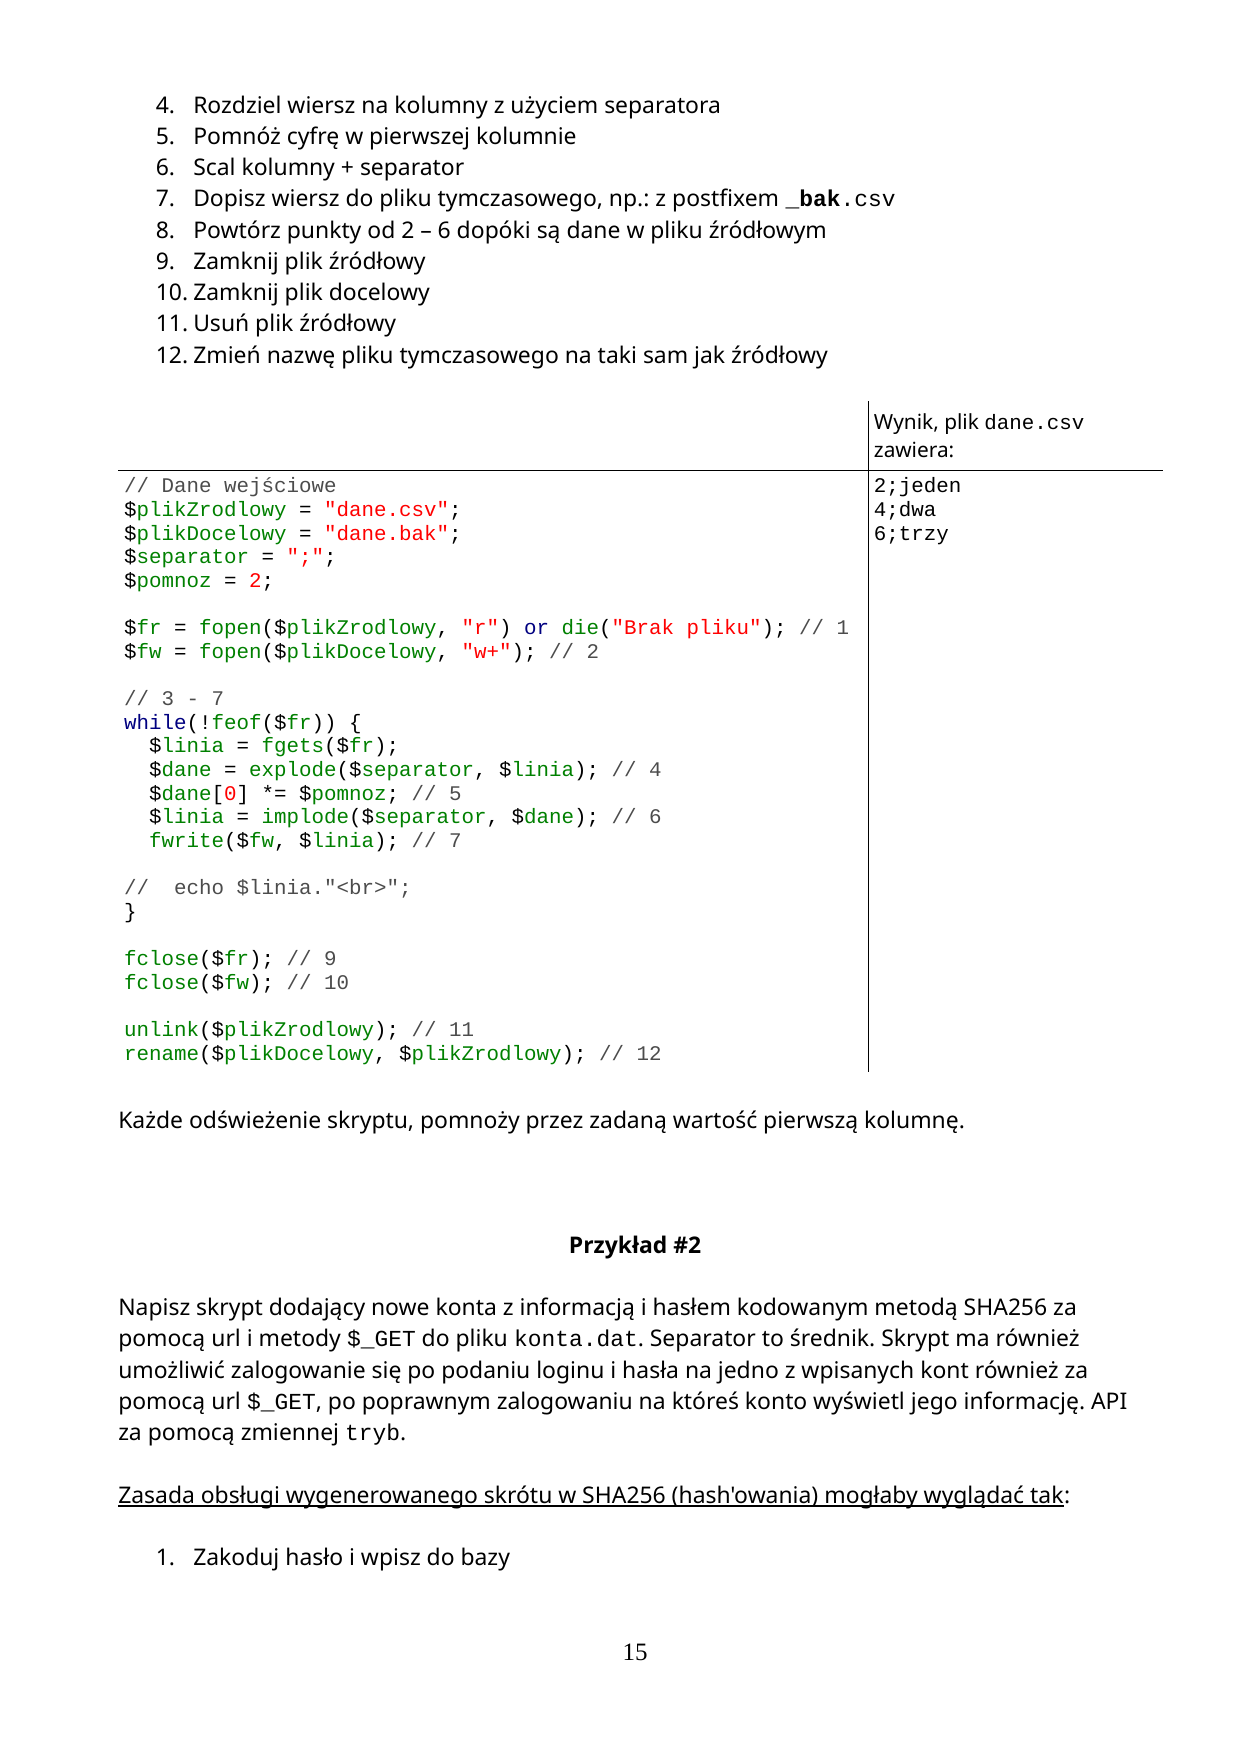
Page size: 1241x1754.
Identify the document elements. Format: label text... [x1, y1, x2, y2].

table_header Wynik, plik dane.csv zawiera: [869, 401, 1163, 469]
text Przykład #2 [118, 1228, 1152, 1260]
list Rozdziel wiersz na kolumny z użyciem separatora [156, 88, 1152, 120]
list Zmień nazwę pliku tymczasowego na taki sam jak źródłowy [156, 339, 1152, 370]
table_cell 2;jeden 4;dwa 6;trzy [869, 471, 1163, 1072]
list Dopisz wiersz do pliku tymczasowego, np.: z postfixem _bak.csv [156, 182, 1152, 214]
list Zamknij plik docelowy [156, 276, 1152, 307]
table_cell // Dane wejściowe $plikZrodlowy = "dane.csv"; $plikDocelowy = "dane.bak"; $separator = ";"; $pomnoz = 2; $fr = fopen($plikZrodlowy, "r") or die("Brak pliku"); // 1 $fw = fopen($plikDocelowy, "w+"); // 2 // 3 - 7 while(!feof($fr)) { $linia = fgets($fr); $dane = explode($separator, $linia); // 4 $dane[0] *= $pomnoz; // 5 $linia = implode($separator, $dane); // 6 fwrite($fw, $linia); // 7 // echo $linia."<br>"; } fclose($fr); // 9 fclose($fw); // 10 unlink($plikZrodlowy); // 11 rename($plikDocelowy, $plikZrodlowy); // 12 [118, 471, 868, 1072]
list Zamknij plik źródłowy [156, 245, 1152, 276]
list Usuń plik źródłowy [156, 307, 1152, 339]
text Napisz skrypt dodający nowe konta z informacją i hasłem kodowanym metodą SHA256 za pomocą url i metody $_GET do pliku konta.dat. Separator to średnik. Skrypt ma również umożliwić zalogowanie się po podaniu loginu i hasła na jedno z wpisanych kont również za pomocą url $_GET, po poprawnym zalogowaniu na któreś konto wyświetl jego informację. API za pomocą zmiennej tryb. [118, 1291, 1152, 1448]
list Powtórz punkty od 2 – 6 dopóki są dane w pliku źródłowym [156, 214, 1152, 245]
table_header [118, 401, 868, 469]
text Każde odświeżenie skryptu, pomnoży przez zadaną wartość pierwszą kolumnę. [118, 1103, 1152, 1135]
list Pomnóż cyfrę w pierwszej kolumnie [156, 120, 1152, 151]
list Zakoduj hasło i wpisz do bazy [156, 1541, 1152, 1573]
list Scal kolumny + separator [156, 151, 1152, 182]
text Zasada obsługi wygenerowanego skrótu w SHA256 (hash'owania) mogłaby wyglądać tak: [118, 1479, 1152, 1510]
